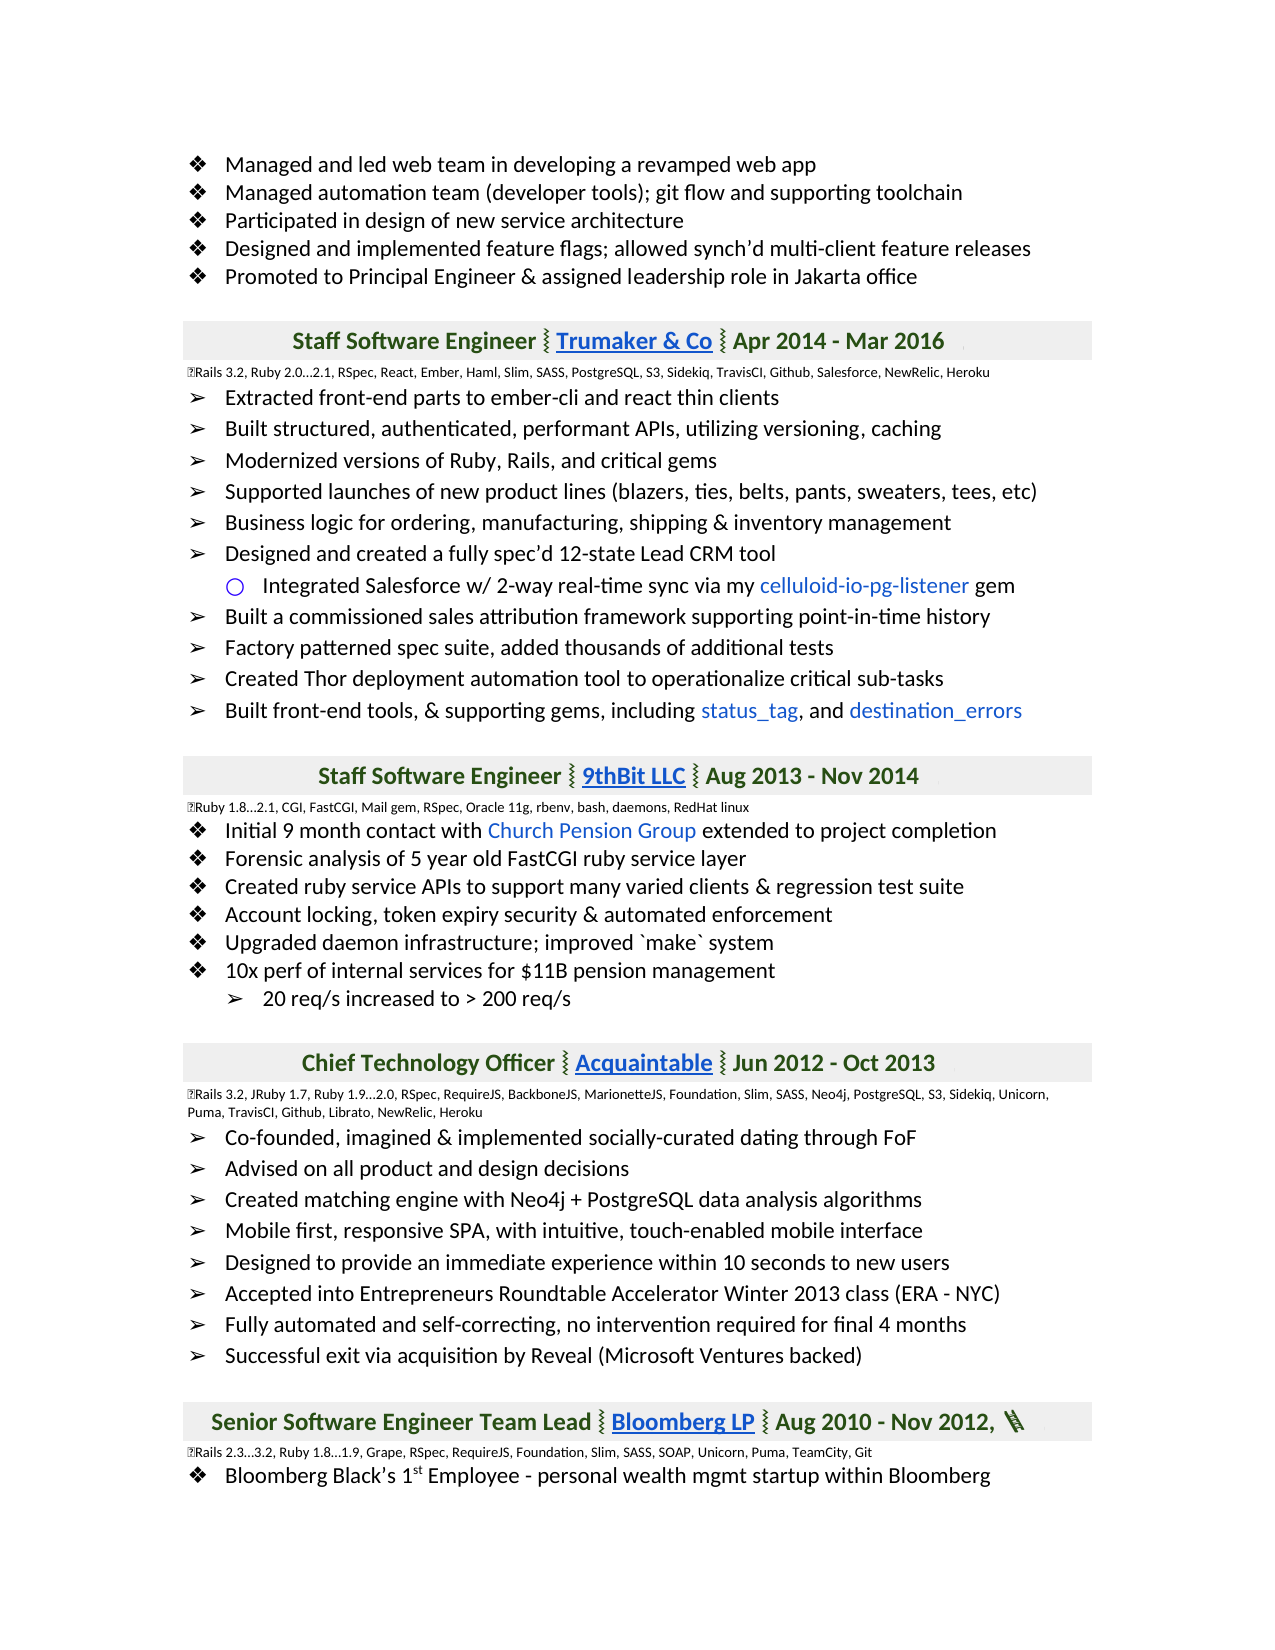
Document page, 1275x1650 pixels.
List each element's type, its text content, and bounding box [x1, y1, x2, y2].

list Co-founded, imagined & implemented socially-curated dating through FoF [187, 1121, 1087, 1152]
list Promoted to Principal Engineer & assigned leadership role in Jakarta office [187, 262, 1087, 290]
list Initial 9 month contact with Church Pension Group extended to project completion [187, 816, 1087, 844]
list Supported launches of new product lines (blazers, ties, belts, pants, sweaters, tees, etc) [187, 475, 1087, 506]
list Advised on all product and design decisions [187, 1152, 1087, 1183]
list Accepted into Entrepreneurs Roundtable Accelerator Winter 2013 class (ERA - NYC) [187, 1277, 1087, 1308]
list Forensic analysis of 5 year old FastCGI ruby service layer [187, 844, 1087, 872]
list Factory patterned spec suite, added thousands of additional tests [187, 631, 1087, 662]
list Built structured, authenticated, performant APIs, utilizing versioning, caching [187, 412, 1087, 443]
list Successful exit via acquisition by Reveal (Microsoft Ventures backed) [187, 1339, 1087, 1371]
list 10x perf of internal services for $11B pension management [187, 956, 1087, 984]
list Participated in design of new service architecture [187, 206, 1087, 234]
list 20 req/s increased to > 200 req/s [225, 984, 1087, 1012]
subtitle Chief Technology Officer ⦚ Acquaintable ⦚ Jun 2012 - Oct 2013 [183, 1043, 1092, 1082]
list Fully automated and self-correcting, no intervention required for final 4 months [187, 1308, 1087, 1339]
list Built a commissioned sales attribution framework supporting point-in-time history [187, 600, 1087, 631]
list Designed and created a fully spec’d 12-state Lead CRM tool [187, 537, 1087, 568]
list Bloomberg Black’s 1st Employee - personal wealth mgmt startup within Bloomberg [187, 1462, 1087, 1489]
list Integrated Salesforce w/ 2-way real-time sync via my celluloid-io-pg-listener gem [225, 568, 1087, 600]
subtitle Senior Software Engineer Team Lead ⦚ Bloomberg LP ⦚ Aug 2010 - Nov 2012, 🪜 [183, 1402, 1092, 1441]
subtitle Staff Software Engineer ⦚ Trumaker & Co ⦚ Apr 2014 - Mar 2016 [183, 321, 1092, 360]
list Extracted front-end parts to ember-cli and react thin clients [187, 381, 1087, 412]
list Upgraded daemon infrastructure; improved `make` system [187, 928, 1087, 956]
list Designed to provide an immediate experience within 10 seconds to new users [187, 1246, 1087, 1277]
list Account locking, token expiry security & automated enforcement [187, 900, 1087, 928]
subtitle 🥞Rails 3.2, Ruby 2.0…2.1, RSpec, React, Ember, Haml, Slim, SASS, PostgreSQL, S3, Sidekiq, TravisCI, Github, Salesforce, NewRelic, Heroku [187, 363, 1087, 381]
subtitle 🥞Rails 3.2, JRuby 1.7, Ruby 1.9…2.0, RSpec, RequireJS, BackboneJS, MarionetteJS, Foundation, Slim, SASS, Neo4j, PostgreSQL, S3, Sidekiq, Unicorn, Puma, TravisCI, Github, Librato, NewRelic, Heroku [187, 1085, 1087, 1121]
subtitle 🥞Rails 2.3…3.2, Ruby 1.8…1.9, Grape, RSpec, RequireJS, Foundation, Slim, SASS, SOAP, Unicorn, Puma, TeamCity, Git [187, 1444, 1087, 1462]
list Mobile first, responsive SPA, with intuitive, touch-enabled mobile interface [187, 1214, 1087, 1246]
list Created Thor deployment automation tool to operationalize critical sub-tasks [187, 662, 1087, 693]
list Managed and led web team in developing a revamped web app [187, 150, 1087, 178]
list Business logic for ordering, manufacturing, shipping & inventory management [187, 506, 1087, 537]
subtitle Staff Software Engineer ⦚ 9thBit LLC ⦚ Aug 2013 - Nov 2014 [183, 756, 1092, 795]
list Designed and implemented feature flags; allowed synch’d multi-client feature releases [187, 234, 1087, 262]
list Built front-end tools, & supporting gems, including status_tag, and destination_errors [187, 693, 1087, 725]
list Created matching engine with Neo4j + PostgreSQL data analysis algorithms [187, 1183, 1087, 1214]
list Managed automation team (developer tools); git flow and supporting toolchain [187, 178, 1087, 206]
list Modernized versions of Ruby, Rails, and critical gems [187, 443, 1087, 475]
list Created ruby service APIs to support many varied clients & regression test suite [187, 872, 1087, 900]
subtitle 🥞Ruby 1.8…2.1, CGI, FastCGI, Mail gem, RSpec, Oracle 11g, rbenv, bash, daemons, RedHat linux [187, 798, 1087, 816]
